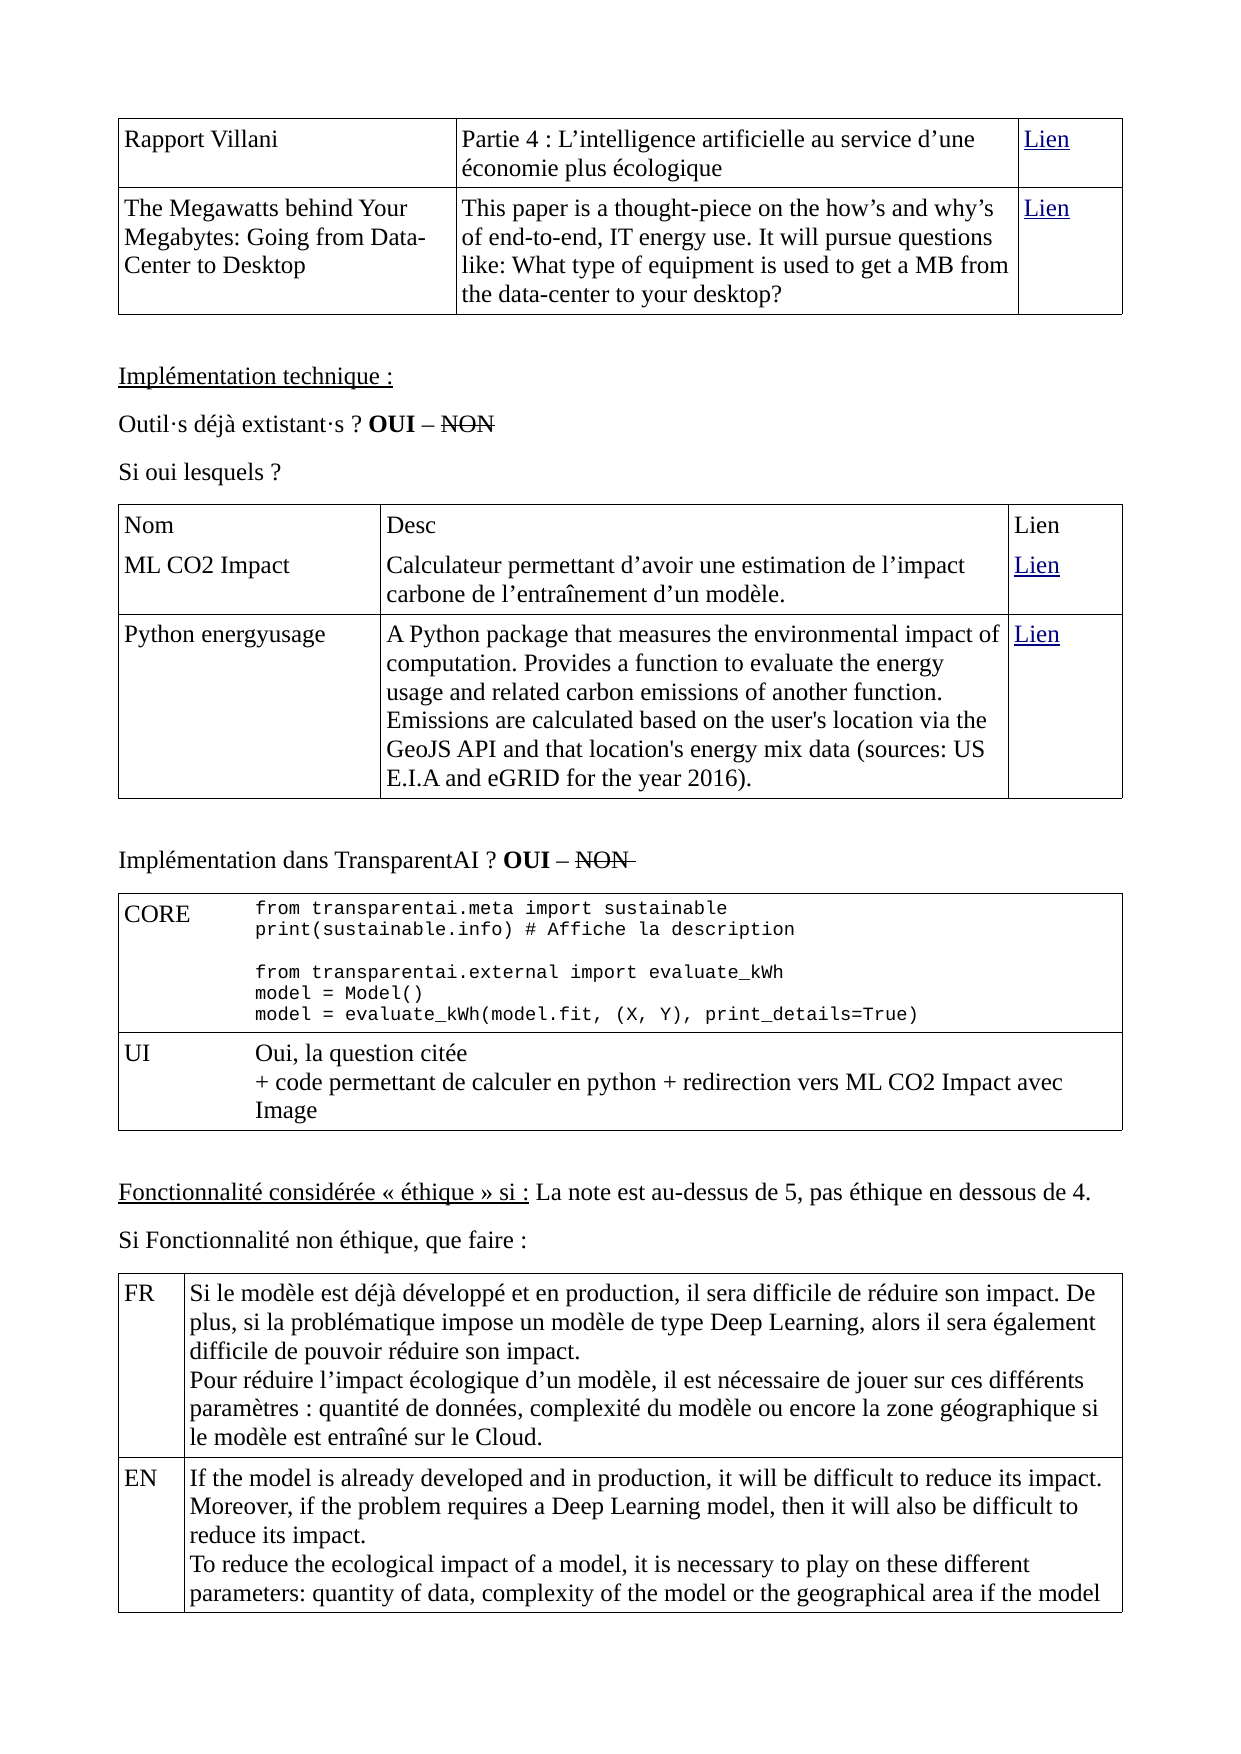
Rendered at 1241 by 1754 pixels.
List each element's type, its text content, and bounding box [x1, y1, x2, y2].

table_cell If the model is already developed and in production, it will be difficult to reduce its impact. Moreover, if the problem requires a Deep Learning model, then it will also be difficult to reduce its impact. To reduce the ecological impact of a model, it is necessary to play on these different parameters: quantity of data, complexity of the model or the geographical area if the model [185, 1458, 1122, 1612]
table_cell Lien [1019, 188, 1122, 314]
text Implémentation dans TransparentAI ? OUI – NON [118, 845, 1122, 874]
table_header from transparentai.meta import sustainable print(sustainable.info) # Affiche la description from transparentai.external import evaluate_kWh model = Model() model = evaluate_kWh(model.fit, (X, Y), print_details=True) [249, 894, 1122, 1032]
table_header Lien [1009, 505, 1122, 544]
table_cell Rapport Villani [119, 119, 456, 187]
table_cell ML CO2 Impact [119, 545, 380, 613]
table_cell Calculateur permettant d’avoir une estimation de l’impact carbone de l’entraînement d’un modèle. [381, 545, 1008, 613]
table_header Si le modèle est déjà développé et en production, il sera difficile de réduire son impact. De plus, si la problématique impose un modèle de type Deep Learning, alors il sera également difficile de pouvoir réduire son impact. Pour réduire l’impact écologique d’un modèle, il est nécessaire de jouer sur ces différents paramètres : quantité de données, complexité du modèle ou encore la zone géographique si le modèle est entraîné sur le Cloud. [185, 1274, 1122, 1457]
table_cell Lien [1019, 119, 1122, 187]
text Si oui lesquels ? [118, 457, 1122, 485]
table_cell The Megawatts behind Your Megabytes: Going from Data-Center to Desktop [119, 188, 456, 314]
table_header CORE [119, 894, 249, 1032]
table_cell Oui, la question citée + code permettant de calculer en python + redirection vers ML CO2 Impact avec Image [249, 1033, 1122, 1130]
table_cell Python energyusage [119, 615, 380, 798]
table_header Nom [119, 505, 380, 544]
table_cell EN [119, 1458, 184, 1612]
table_cell UI [119, 1033, 249, 1130]
table_cell This paper is a thought-piece on the how’s and why’s of end-to-end, IT energy use. It will pursue questions like: What type of equipment is used to get a MB from the data-center to your desktop? [457, 188, 1018, 314]
text Implémentation technique : [118, 361, 1122, 390]
table_cell A Python package that measures the environmental impact of computation. Provides a function to evaluate the energy usage and related carbon emissions of another function. Emissions are calculated based on the user's location via the GeoJS API and that location's energy mix data (sources: US E.I.A and eGRID for the year 2016). [381, 615, 1008, 798]
table_cell Lien [1009, 545, 1122, 613]
table_cell Partie 4 : L’intelligence artificielle au service d’une économie plus écologique [457, 119, 1018, 187]
table_cell Lien [1009, 615, 1122, 798]
table_header FR [119, 1274, 184, 1457]
text Fonctionnalité considérée « éthique » si : La note est au-dessus de 5, pas éthique en dessous de 4. [118, 1177, 1122, 1206]
text Outil·s déjà extistant·s ? OUI – NON [118, 409, 1122, 438]
text Si Fonctionnalité non éthique, que faire : [118, 1225, 1122, 1254]
table_header Desc [381, 505, 1008, 544]
